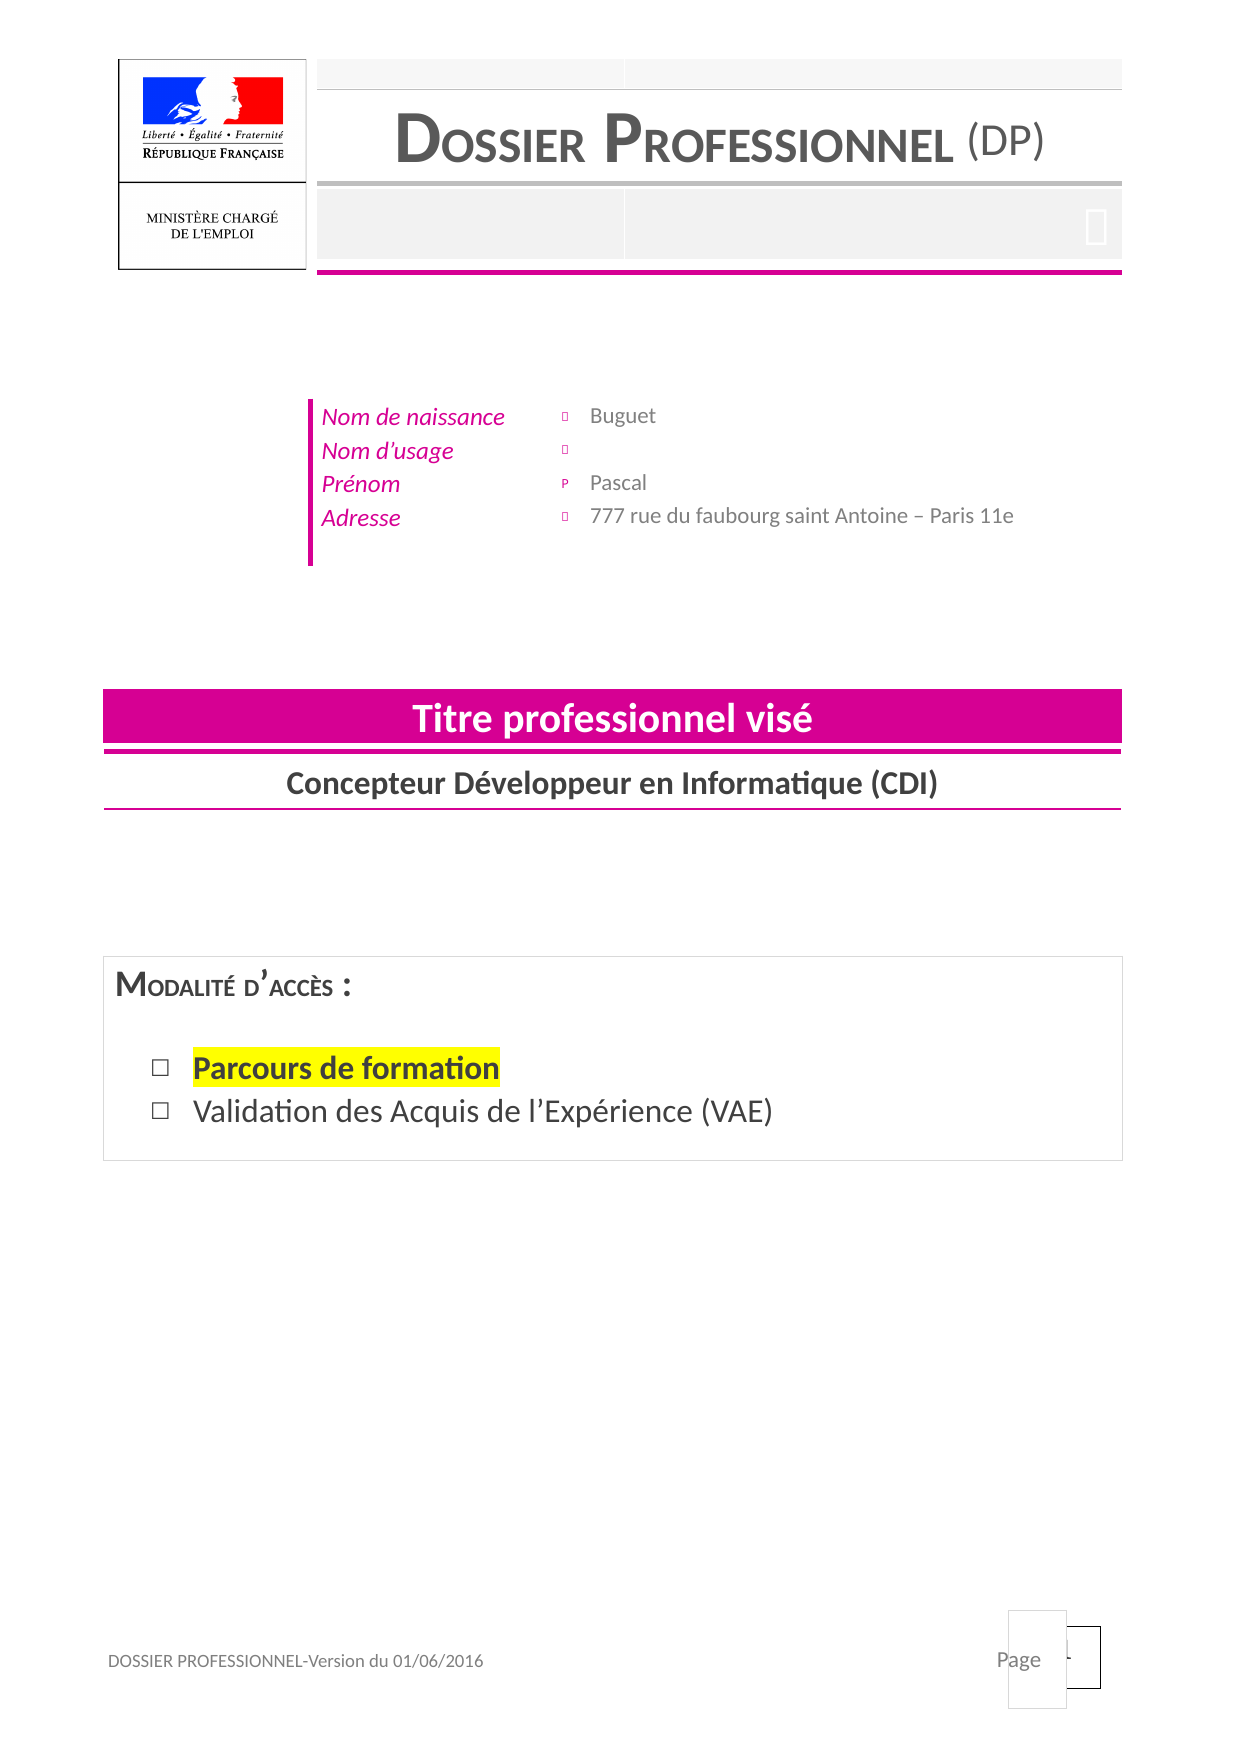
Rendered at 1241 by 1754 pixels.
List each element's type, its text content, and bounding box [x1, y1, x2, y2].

table_cell Nom d’usage [313, 432, 554, 465]
table_header [554, 365, 579, 398]
table_cell [103, 743, 1122, 749]
picture [118, 59, 307, 270]
table_cell Adresse [313, 499, 554, 532]
table_cell Concepteur Développeur en Informatique (CDI) [103, 749, 1122, 808]
table_cell ☐ [104, 1044, 182, 1087]
table_cell  [554, 399, 579, 432]
table_cell [313, 532, 554, 566]
table_cell Prénom [313, 465, 554, 499]
table_cell [579, 432, 1122, 465]
table_cell ☐ [104, 1088, 182, 1131]
table_header Titre professionnel visé [103, 689, 1122, 743]
table_cell  [554, 499, 579, 532]
table_cell Buguet [579, 399, 1122, 432]
table_cell [104, 1005, 1122, 1044]
table_cell Modalité d’accès : [104, 957, 1122, 1005]
table_header [310, 365, 554, 398]
table_cell  [554, 432, 579, 465]
table_cell Pascal [579, 465, 1122, 499]
table_cell Nom de naissance [313, 399, 554, 432]
table_header [579, 365, 1122, 398]
table_cell [103, 808, 1122, 956]
table_cell [104, 1131, 1122, 1159]
table_cell Parcours de formation [182, 1044, 1122, 1087]
table_cell Validation des Acquis de l’Expérience (VAE) [182, 1088, 1122, 1131]
table_cell 777 rue du faubourg saint Antoine – Paris 11e [579, 499, 1122, 566]
table_cell P [554, 465, 579, 499]
table_cell [554, 532, 579, 566]
